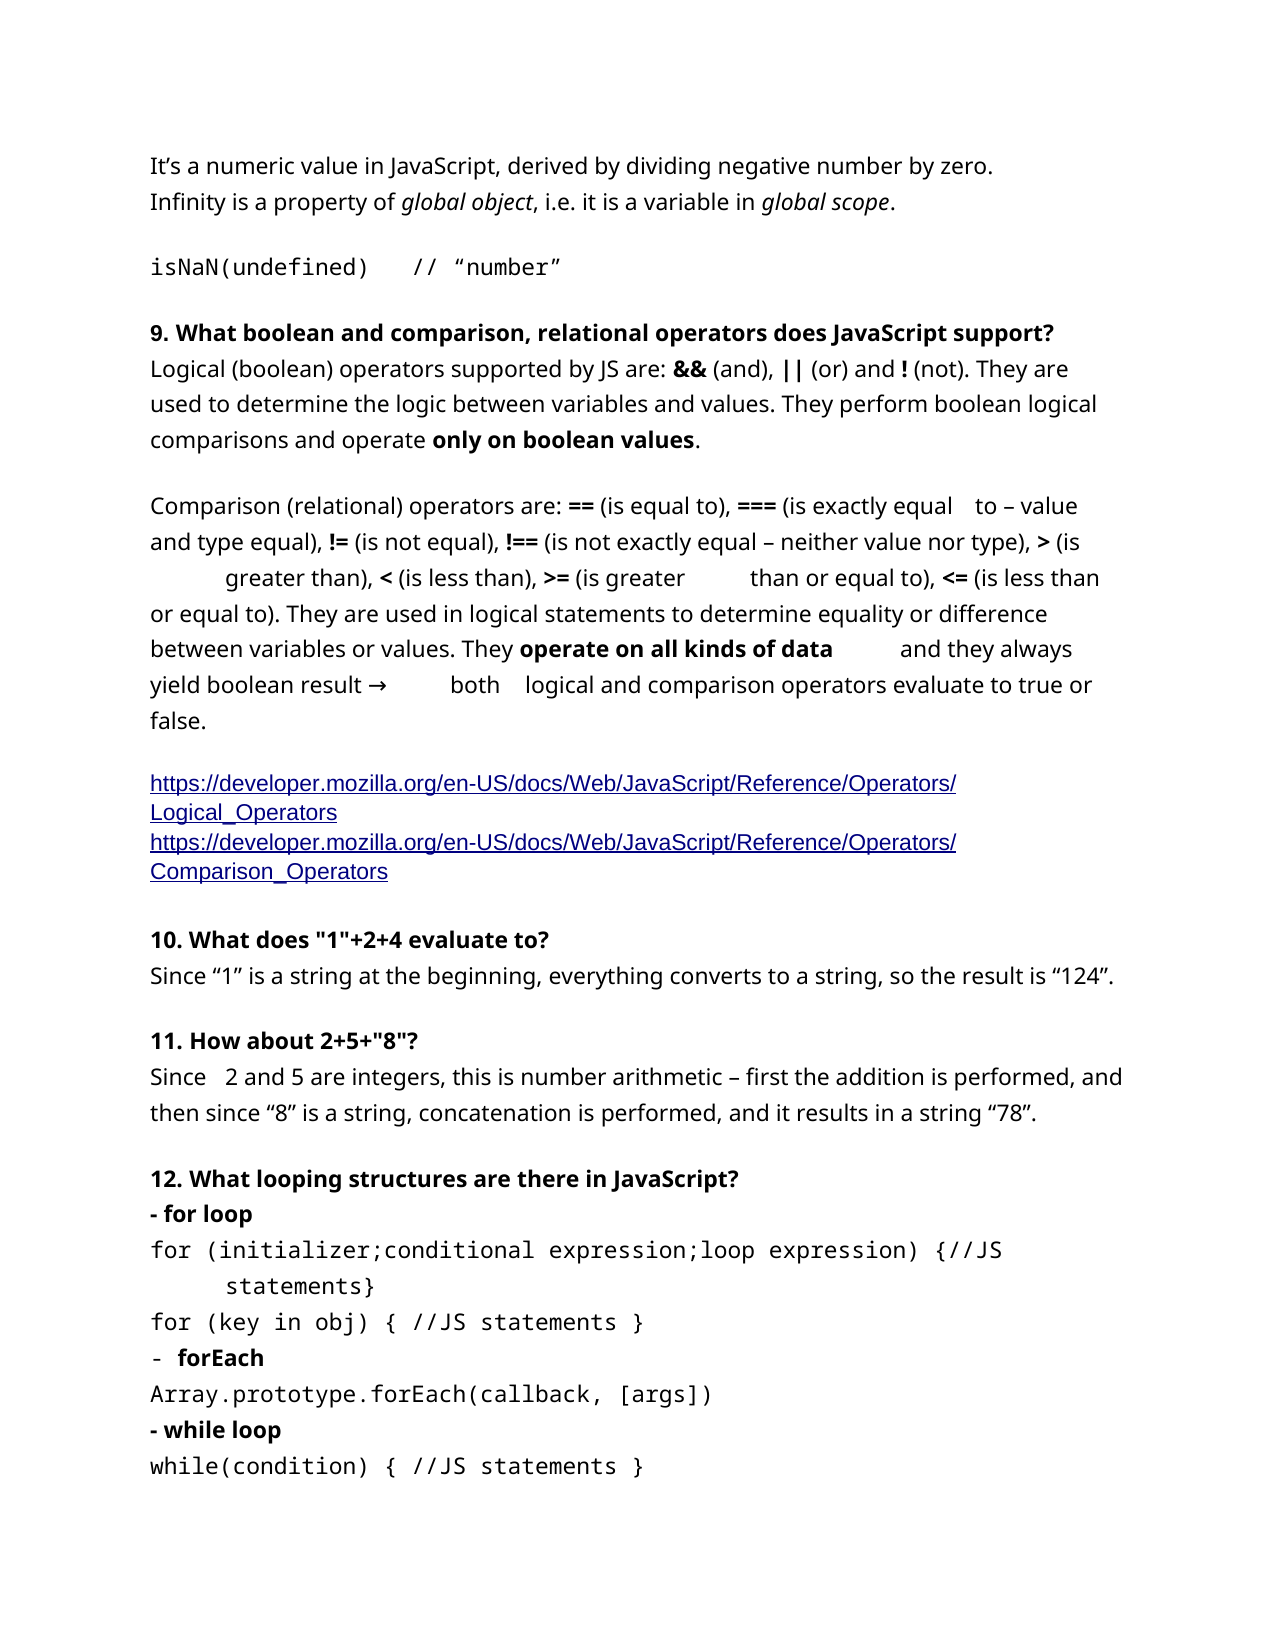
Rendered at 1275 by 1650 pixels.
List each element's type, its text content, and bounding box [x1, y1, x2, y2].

text Logical (boolean) operators supported by JS are: && (and), || (or) and ! (not). They are used to determine the logic between variables and values. They perform boolean logical comparisons and operate only on boolean values. [150, 352, 1125, 456]
text - for loop [150, 1198, 1125, 1230]
text while(condition) { //JS statements } [150, 1450, 1125, 1481]
text Since “1” is a string at the beginning, everything converts to a string, so the result is “124”. [150, 960, 1125, 991]
text 10. What does "1"+2+4 evaluate to? [150, 924, 1125, 955]
text Comparison (relational) operators are: == (is equal to), === (is exactly equal to – value and type equal), != (is not equal), !== (is not exactly equal – neither value nor type), > (is greater than), < (is less than), >= (is greater than or equal to), <= (is less than or equal to). They are used in logical statements to determine equality or difference between variables or values. They operate on all kinds of data and they always yield boolean result → both logical and comparison operators evaluate to true or false. [150, 490, 1125, 737]
text Infinity is a property of global object, i.e. it is a variable in global scope. [150, 186, 1125, 217]
text 9. What boolean and comparison, relational operators does JavaScript support? [150, 317, 1125, 348]
text It’s a numeric value in JavaScript, derived by dividing negative number by zero. [150, 150, 1125, 181]
text 12. What looping structures are there in JavaScript? [150, 1162, 1125, 1194]
text - while loop [150, 1414, 1125, 1445]
text for (initializer;conditional expression;loop expression) {//JS statements} [150, 1234, 1125, 1302]
text https://developer.mozilla.org/en-US/docs/Web/JavaScript/Reference/Operators/Logical_Operators [150, 771, 1125, 826]
text 11. How about 2+5+"8"? [150, 1025, 1125, 1057]
text for (key in obj) { //JS statements } [150, 1306, 1125, 1337]
text Array.prototype.forEach(callback, [args]) [150, 1378, 1125, 1409]
text https://developer.mozilla.org/en-US/docs/Web/JavaScript/Reference/Operators/Comparison_Operators [150, 829, 1125, 884]
text - forEach [150, 1342, 1125, 1373]
text isNaN(undefined) // “number” [150, 251, 1125, 282]
text Since 2 and 5 are integers, this is number arithmetic – first the addition is performed, and then since “8” is a string, concatenation is performed, and it results in a string “78”. [150, 1061, 1125, 1128]
